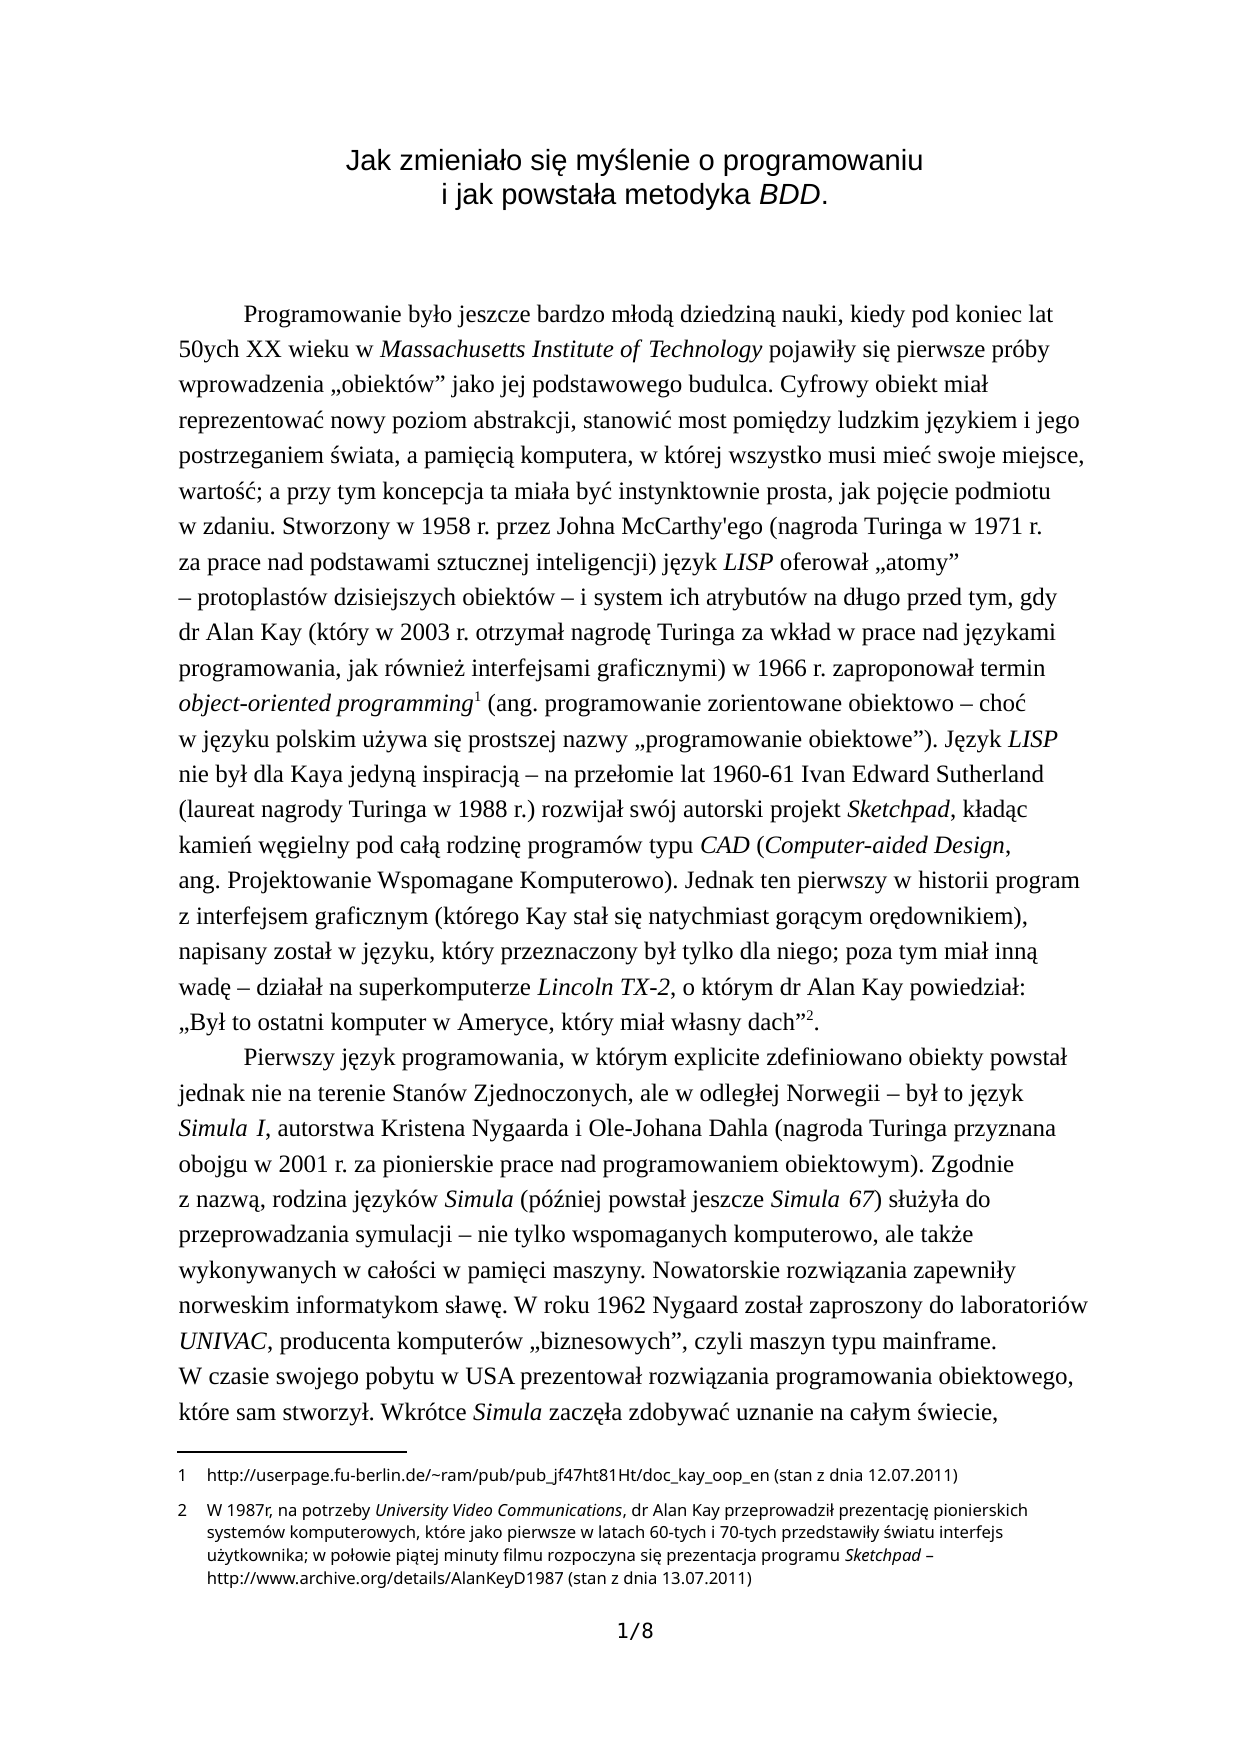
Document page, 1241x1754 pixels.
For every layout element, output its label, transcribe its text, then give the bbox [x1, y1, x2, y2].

text http://userpage.fu-berlin.de/~ram/pub/pub_jf47ht81Ht/doc_kay_oop_en (stan z dnia 12.07.2011) [177, 1464, 1093, 1486]
text Pierwszy język programowania, w którym explicite zdefiniowano obiekty powstał jednak nie na terenie Stanów Zjednoczonych, ale w odległej Norwegii – był to język Simula I, autorstwa Kristena Nygaarda i Ole-Johana Dahla (nagroda Turinga przyznana obojgu w 2001 r. za pionierskie prace nad programowaniem obiektowym). Zgodnie z nazwą, rodzina języków Simula (później powstał jeszcze Simula 67) służyła do przeprowadzania symulacji – nie tylko wspomaganych komputerowo, ale także wykonywanych w całości w pamięci maszyny. Nowatorskie rozwiązania zapewniły norweskim informatykom sławę. W roku 1962 Nygaard został zaproszony do laboratoriów UNIVAC, producenta komputerów „biznesowych”, czyli maszyn typu mainframe. W czasie swojego pobytu w USA prezentował rozwiązania programowania obiektowego, które sam stworzył. Wkrótce Simula zaczęła zdobywać uznanie na całym świecie, [178, 1037, 1093, 1427]
text Programowanie było jeszcze bardzo młodą dziedziną nauki, kiedy pod koniec lat 50ych XX wieku w Massachusetts Institute of Technology pojawiły się pierwsze próby wprowadzenia „obiektów” jako jej podstawowego budulca. Cyfrowy obiekt miał reprezentować nowy poziom abstrakcji, stanowić most pomiędzy ludzkim językiem i jego postrzeganiem świata, a pamięcią komputera, w której wszystko musi mieć swoje miejsce, wartość; a przy tym koncepcja ta miała być instynktownie prosta, jak pojęcie podmiotu w zdaniu. Stworzony w 1958 r. przez Johna McCarthy'ego (nagroda Turinga w 1971 r. za prace nad podstawami sztucznej inteligencji) język LISP oferował „atomy” – protoplastów dzisiejszych obiektów – i system ich atrybutów na długo przed tym, gdy dr Alan Kay (który w 2003 r. otrzymał nagrodę Turinga za wkład w prace nad językami programowania, jak również interfejsami graficznymi) w 1966 r. zaproponował termin object-oriented programming (ang. programowanie zorientowane obiektowo – choć w języku polskim używa się prostszej nazwy „programowanie obiektowe”). Język LISP nie był dla Kaya jedyną inspiracją – na przełomie lat 1960-61 Ivan Edward Sutherland (laureat nagrody Turinga w 1988 r.) rozwijał swój autorski projekt Sketchpad, kładąc kamień węgielny pod całą rodzinę programów typu CAD (Computer-aided Design, ang. Projektowanie Wspomagane Komputerowo). Jednak ten pierwszy w historii program z interfejsem graficznym (którego Kay stał się natychmiast gorącym orędownikiem), napisany został w języku, który przeznaczony był tylko dla niego; poza tym miał inną wadę – działał na superkomputerze Lincoln TX-2, o którym dr Alan Kay powiedział: „Był to ostatni komputer w Ameryce, który miał własny dach”. [178, 294, 1093, 1037]
text Jak zmieniało się myślenie o programowaniu i jak powstała metodyka BDD. [177, 143, 1093, 210]
text W 1987r, na potrzeby University Video Communications, dr Alan Kay przeprowadził prezentację pionierskich systemów komputerowych, które jako pierwsze w latach 60-tych i 70-tych przedstawiły światu interfejs użytkownika; w połowie piątej minuty filmu rozpoczyna się prezentacja programu Sketchpad – http://www.archive.org/details/AlanKeyD1987 (stan z dnia 13.07.2011) [177, 1498, 1093, 1589]
